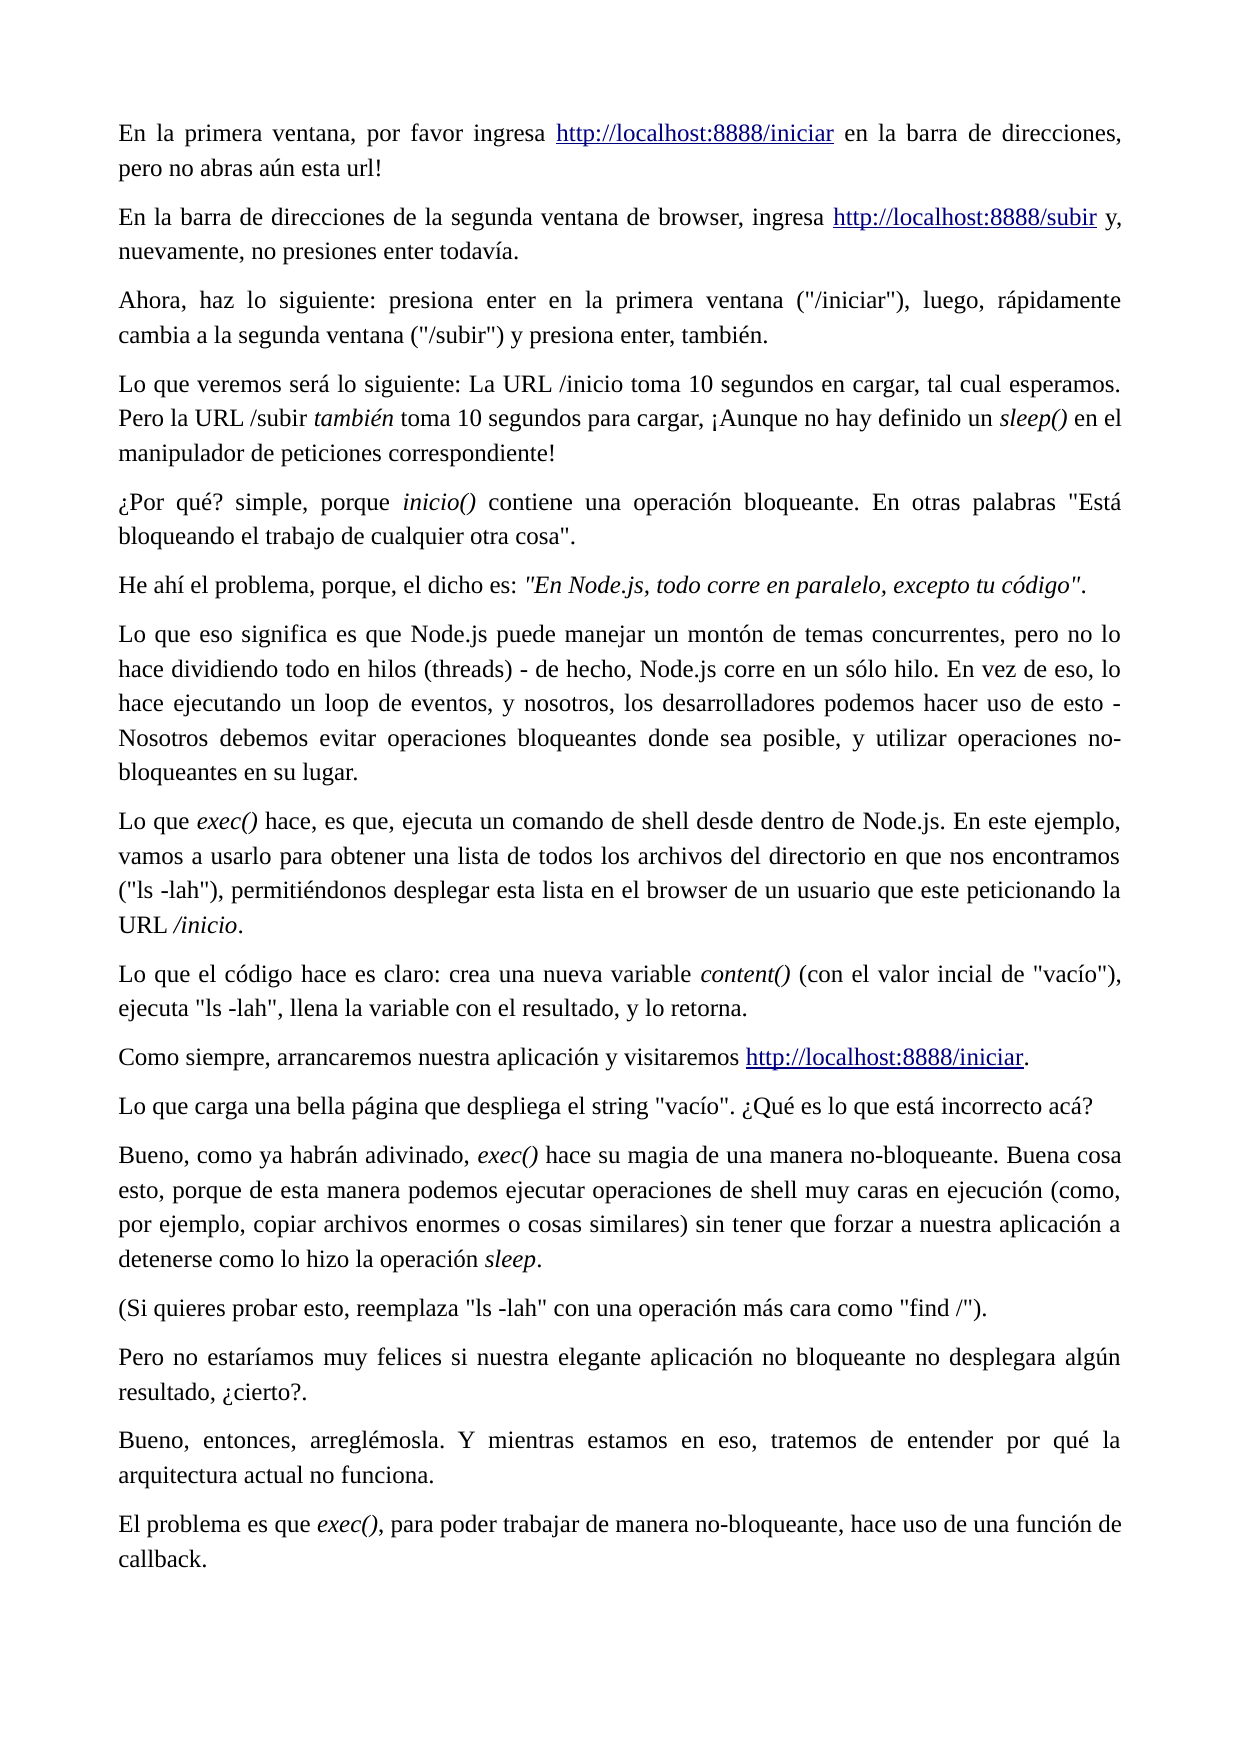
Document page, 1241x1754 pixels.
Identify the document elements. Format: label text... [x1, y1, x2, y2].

text Lo que el código hace es claro: crea una nueva variable content() (con el valor incial de "vacío"), ejecuta "ls -lah", llena la variable con el resultado, y lo retorna. [118, 959, 1122, 1022]
text Lo que carga una bella página que despliega el string "vacío". ¿Qué es lo que está incorrecto acá? [118, 1091, 1122, 1120]
text Bueno, entonces, arreglémosla. Y mientras estamos en eso, tratemos de entender por qué la arquitectura actual no funciona. [118, 1426, 1122, 1489]
text Lo que exec() hace, es que, ejecuta un comando de shell desde dentro de Node.js. En este ejemplo, vamos a usarlo para obtener una lista de todos los archivos del directorio en que nos encontramos ("ls -lah"), permitiéndonos desplegar esta lista en el browser de un usuario que este peticionando la URL /inicio. [118, 806, 1122, 938]
text En la barra de direcciones de la segunda ventana de browser, ingresa http://localhost:8888/subir y, nuevamente, no presiones enter todavía. [118, 202, 1122, 265]
text ¿Por qué? simple, porque inicio() contiene una operación bloqueante. En otras palabras "Está bloqueando el trabajo de cualquier otra cosa". [118, 487, 1122, 550]
text El problema es que exec(), para poder trabajar de manera no-bloqueante, hace uso de una función de callback. [118, 1509, 1122, 1572]
text Como siempre, arrancaremos nuestra aplicación y visitaremos http://localhost:8888/iniciar. [118, 1042, 1122, 1071]
text (Si quieres probar esto, reemplaza "ls -lah" con una operación más cara como "find /"). [118, 1293, 1122, 1322]
text Lo que veremos será lo siguiente: La URL /inicio toma 10 segundos en cargar, tal cual esperamos. Pero la URL /subir también toma 10 segundos para cargar, ¡Aunque no hay definido un sleep() en el manipulador de peticiones correspondiente! [118, 369, 1122, 466]
text He ahí el problema, porque, el dicho es: "En Node.js, todo corre en paralelo, excepto tu código". [118, 570, 1122, 599]
text En la primera ventana, por favor ingresa http://localhost:8888/iniciar en la barra de direcciones, pero no abras aún esta url! [118, 118, 1122, 181]
text Lo que eso significa es que Node.js puede manejar un montón de temas concurrentes, pero no lo hace dividiendo todo en hilos (threads) - de hecho, Node.js corre en un sólo hilo. En vez de eso, lo hace ejecutando un loop de eventos, y nosotros, los desarrolladores podemos hacer uso de esto - Nosotros debemos evitar operaciones bloqueantes donde sea posible, y utilizar operaciones no-bloqueantes en su lugar. [118, 619, 1122, 786]
text Bueno, como ya habrán adivinado, exec() hace su magia de una manera no-bloqueante. Buena cosa esto, porque de esta manera podemos ejecutar operaciones de shell muy caras en ejecución (como, por ejemplo, copiar archivos enormes o cosas similares) sin tener que forzar a nuestra aplicación a detenerse como lo hizo la operación sleep. [118, 1141, 1122, 1273]
text Pero no estaríamos muy felices si nuestra elegante aplicación no bloqueante no desplegara algún resultado, ¿cierto?. [118, 1342, 1122, 1405]
text Ahora, haz lo siguiente: presiona enter en la primera ventana ("/iniciar"), luego, rápidamente cambia a la segunda ventana ("/subir") y presiona enter, también. [118, 285, 1122, 348]
